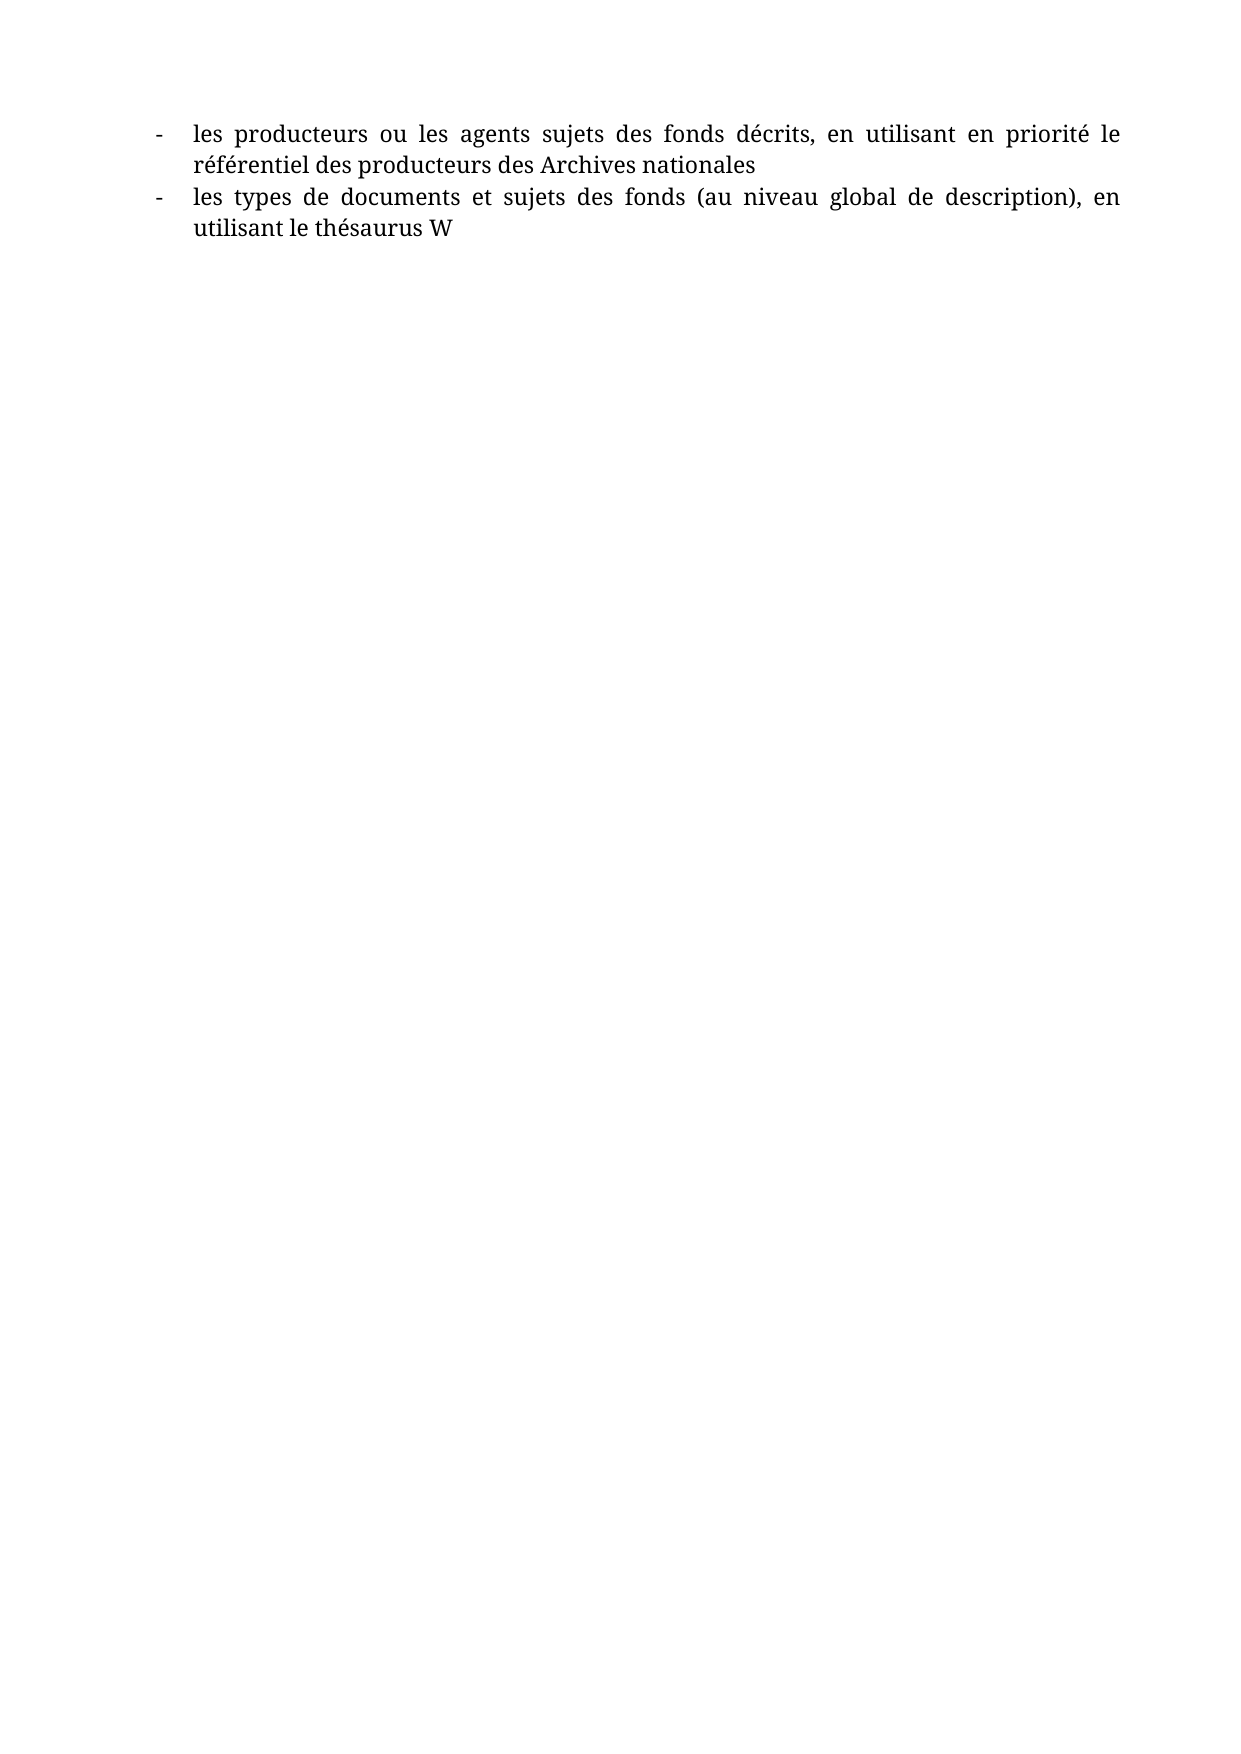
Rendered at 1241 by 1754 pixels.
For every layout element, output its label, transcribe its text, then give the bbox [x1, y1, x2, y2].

list les types de documents et sujets des fonds (au niveau global de description), en utilisant le thésaurus W [156, 181, 1122, 243]
list les producteurs ou les agents sujets des fonds décrits, en utilisant en priorité le référentiel des producteurs des Archives nationales [156, 118, 1122, 181]
